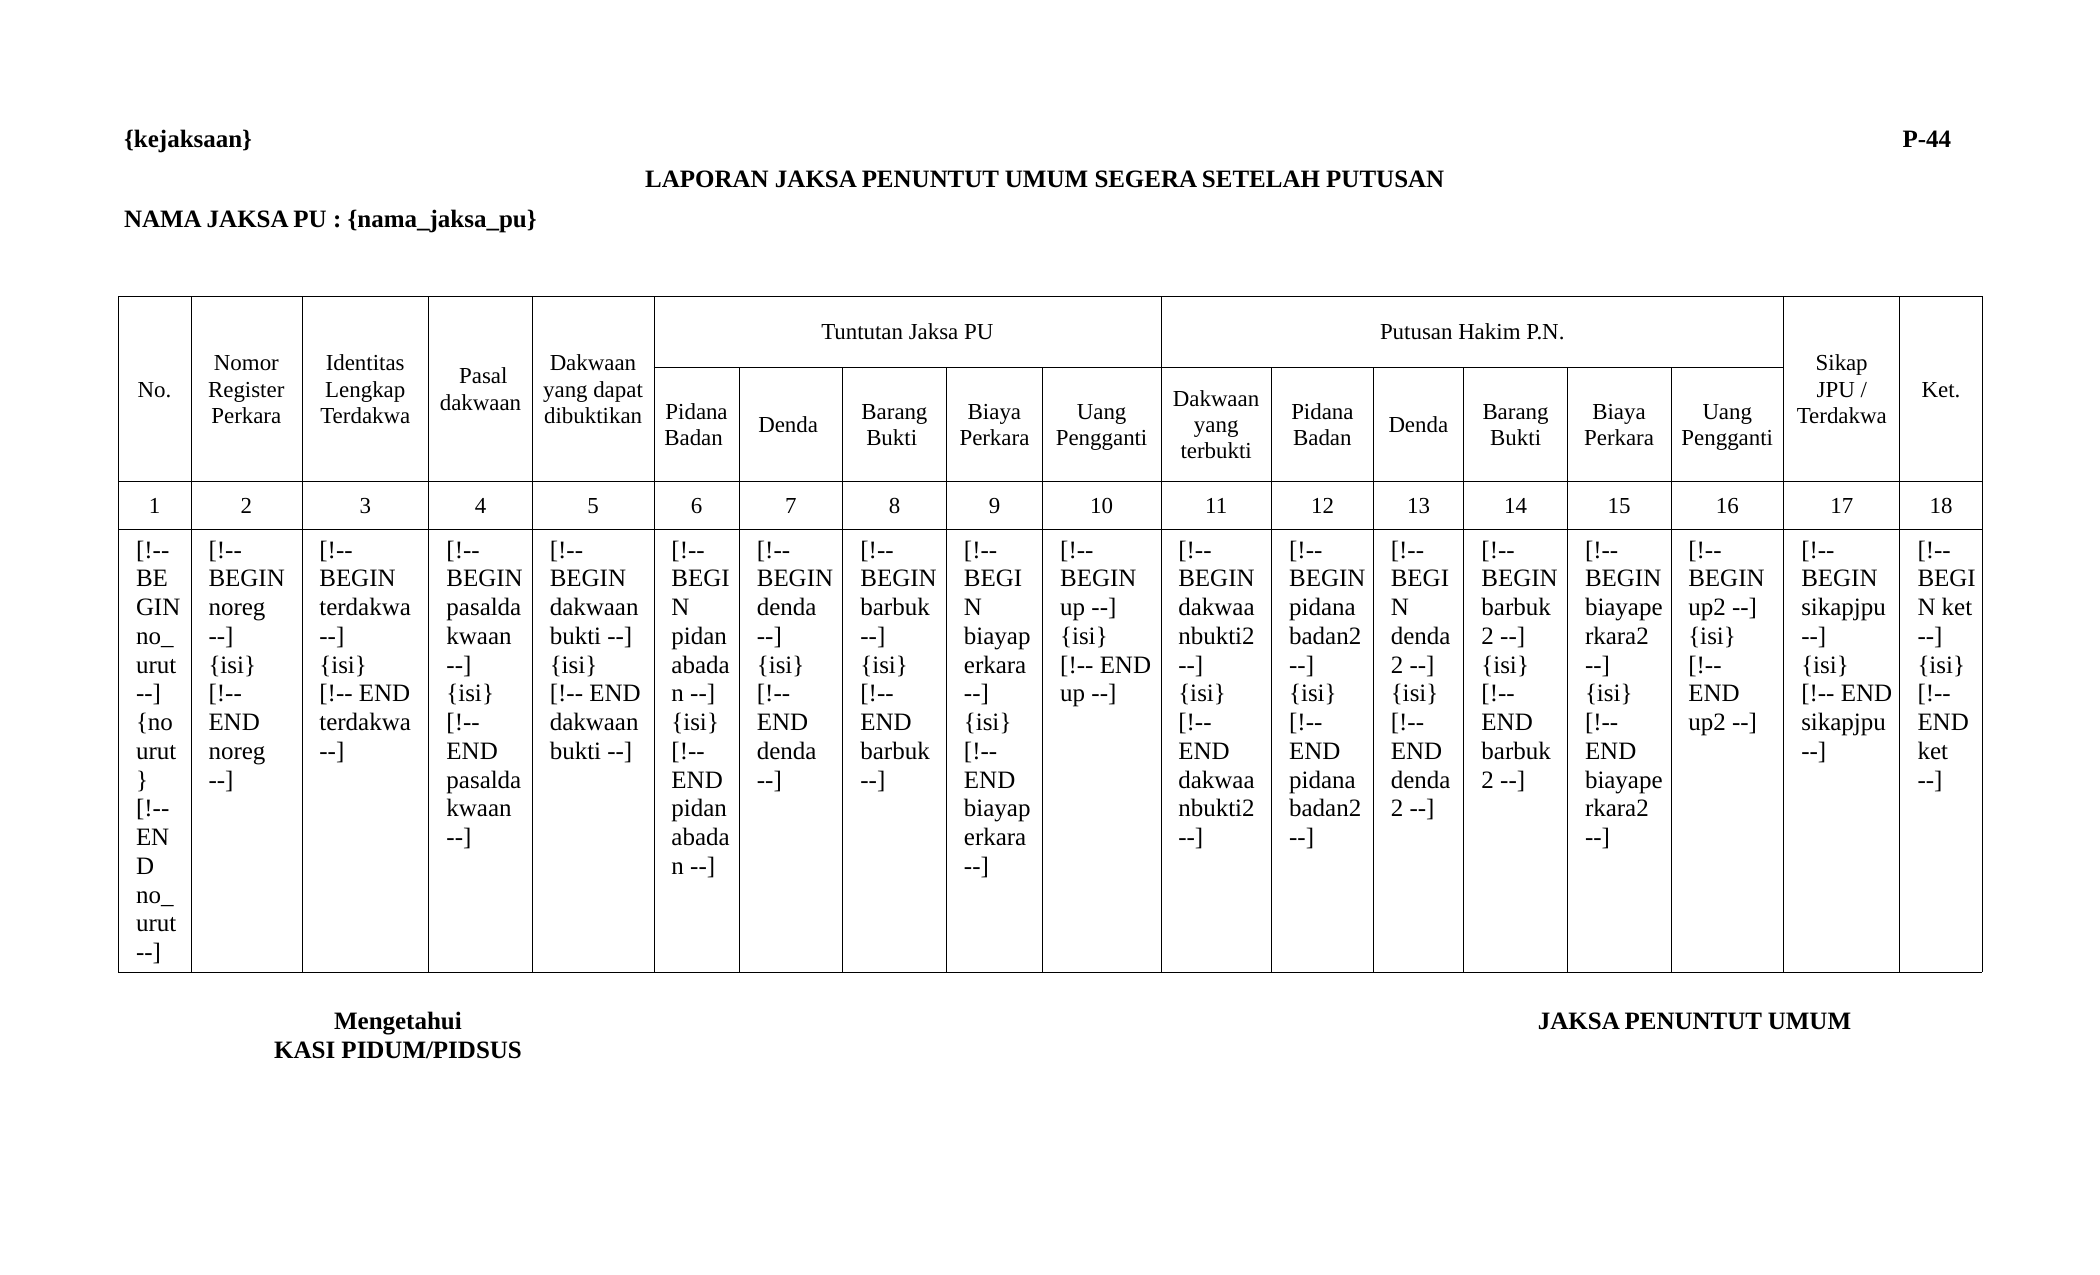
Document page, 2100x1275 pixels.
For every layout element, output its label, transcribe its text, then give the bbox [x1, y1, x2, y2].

table_cell 13 [1374, 482, 1463, 529]
table_cell [!-- BEGIN denda --] {isi} [!-- END denda --] [740, 530, 842, 972]
table_cell Biaya Perkara [947, 368, 1042, 481]
table_cell [!-- BEGIN dakwaanbukti --] {isi} [!-- END dakwaanbukti --] [533, 530, 654, 972]
table_cell [!-- BEGIN biayaperkara2 --] {isi} [!-- END biayaperkara2 --] [1568, 530, 1671, 972]
table_cell Uang Pengganti [1672, 368, 1783, 481]
table_cell 18 [1900, 482, 1982, 529]
table_cell [!-- BEGIN dakwaanbukti2 --] {isi} [!-- END dakwaanbukti2 --] [1162, 530, 1271, 972]
table_cell Denda [740, 368, 842, 481]
table_header JAKSA PENUNTUT UMUM [1401, 1001, 1982, 1157]
table_cell [!-- BEGIN pasaldakwaan --] {isi} [!-- END pasaldakwaan --] [429, 530, 532, 972]
table_cell Uang Pengganti [1043, 368, 1161, 481]
table_cell [!-- BEGIN no_urut --] {nourut} [!-- END no_urut --] [119, 530, 191, 972]
table_cell [!-- BEGIN pidanabadan --] {isi} [!-- END pidanabadan --] [655, 530, 739, 972]
table_cell [!-- BEGIN ket --] {isi} [!-- END ket --] [1900, 530, 1982, 972]
table_header LAPORAN JAKSA PENUNTUT UMUM SEGERA SETELAH PUTUSAN [632, 158, 1457, 198]
table_cell Pidana Badan [1272, 368, 1373, 481]
table_cell 16 [1672, 482, 1783, 529]
table_header Ket. [1900, 297, 1982, 481]
table_header No. [119, 297, 191, 481]
table_cell 3 [303, 482, 428, 529]
table_cell [!-- BEGIN sikapjpu --] {isi} [!-- END sikapjpu --] [1784, 530, 1899, 972]
table_cell Pidana Badan [655, 368, 739, 481]
table_cell [!-- BEGIN biayaperkara --] {isi} [!-- END biayaperkara --] [947, 530, 1042, 972]
table_cell [!-- BEGIN barbuk2 --] {isi} [!-- END barbuk2 --] [1464, 530, 1567, 972]
table_cell 11 [1162, 482, 1271, 529]
table_cell Barang Bukti [843, 368, 946, 481]
table_cell 15 [1568, 482, 1671, 529]
table_header [678, 1001, 1401, 1157]
table_cell [!-- BEGIN denda2 --] {isi} [!-- END denda2 --] [1374, 530, 1463, 972]
table_cell 8 [843, 482, 946, 529]
table_cell Dakwaan yang terbukti [1162, 368, 1271, 481]
table_cell [!-- BEGIN up2 --] {isi} [!-- END up2 --] [1672, 530, 1783, 972]
table_header Identitas Lengkap Terdakwa [303, 297, 428, 481]
table_header Dakwaan yang dapat dibuktikan [533, 297, 654, 481]
table_header Putusan Hakim P.N. [1162, 297, 1783, 367]
table_cell [!-- BEGIN pidanabadan2 --] {isi} [!-- END pidanabadan2 --] [1272, 530, 1373, 972]
table_header Sikap JPU / Terdakwa [1784, 297, 1899, 481]
table_header {kejaksaan} [118, 118, 1897, 158]
table_cell [!-- BEGIN barbuk --] {isi} [!-- END barbuk --] [843, 530, 946, 972]
table_cell Biaya Perkara [1568, 368, 1671, 481]
table_cell Denda [1374, 368, 1463, 481]
table_cell 4 [429, 482, 532, 529]
table_header Mengetahui KASI PIDUM/PIDSUS [118, 1001, 678, 1157]
table_cell [!-- BEGIN terdakwa --] {isi} [!-- END terdakwa --] [303, 530, 428, 972]
table_cell 5 [533, 482, 654, 529]
table_header Tuntutan Jaksa PU [655, 297, 1161, 367]
table_header P-44 [1897, 118, 1982, 158]
table_cell 7 [740, 482, 842, 529]
table_cell Barang Bukti [1464, 368, 1567, 481]
table_cell 10 [1043, 482, 1161, 529]
table_cell 2 [192, 482, 302, 529]
table_cell [!-- BEGIN noreg --] {isi} [!-- END noreg --] [192, 530, 302, 972]
table_cell 14 [1464, 482, 1567, 529]
table_cell [!-- BEGIN up --] {isi} [!-- END up --] [1043, 530, 1161, 972]
table_header NAMA JAKSA PU : {nama_jaksa_pu} [118, 199, 558, 239]
table_cell 9 [947, 482, 1042, 529]
table_cell 6 [655, 482, 739, 529]
table_header Nomor Register Perkara [192, 297, 302, 481]
table_cell 12 [1272, 482, 1373, 529]
table_cell 1 [119, 482, 191, 529]
table_cell 17 [1784, 482, 1899, 529]
table_header Pasal dakwaan [429, 297, 532, 481]
